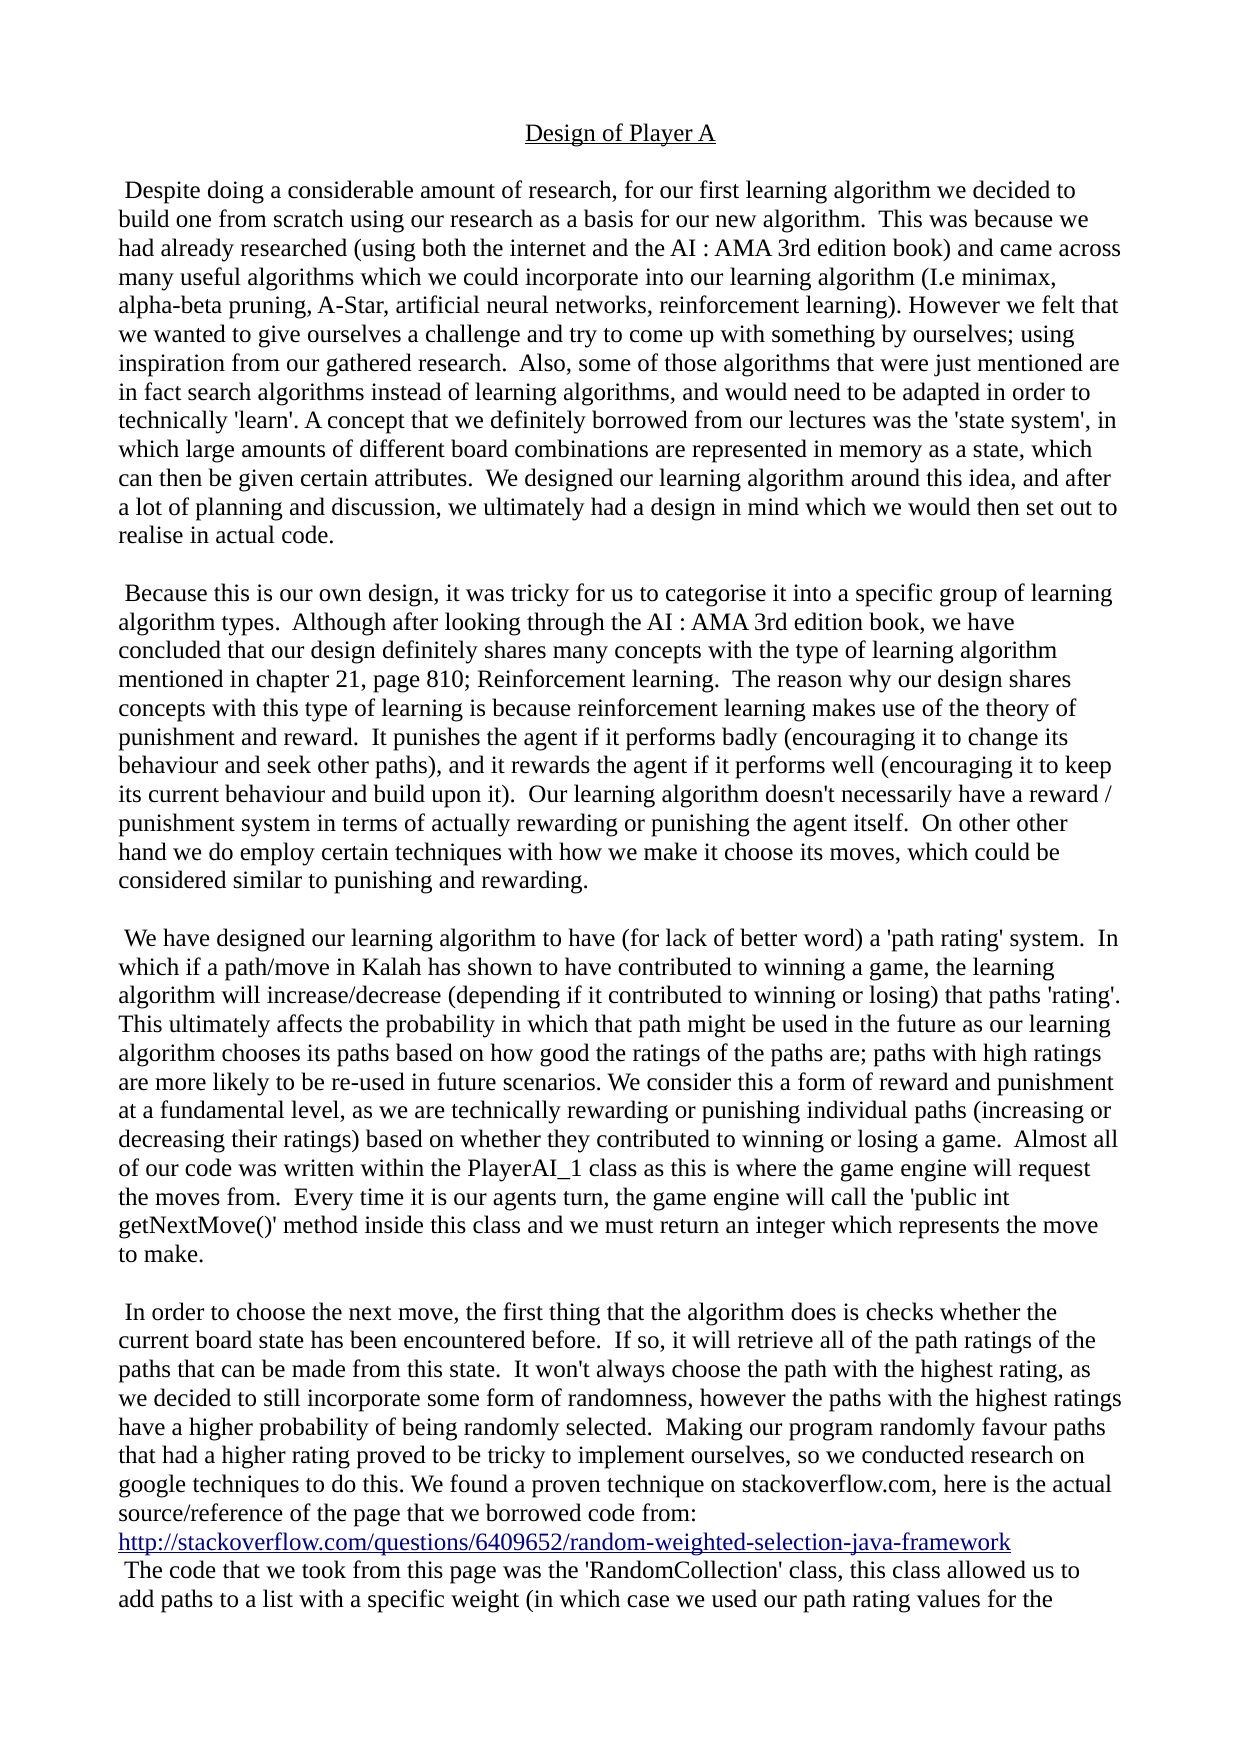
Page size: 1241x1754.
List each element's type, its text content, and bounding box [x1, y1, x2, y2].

text In order to choose the next move, the first thing that the algorithm does is checks whether the current board state has been encountered before. If so, it will retrieve all of the path ratings of the paths that can be made from this state. It won't always choose the path with the highest rating, as we decided to still incorporate some form of randomness, however the paths with the highest ratings have a higher probability of being randomly selected. Making our program randomly favour paths that had a higher rating proved to be tricky to implement ourselves, so we conducted research on google techniques to do this. We found a proven technique on stackoverflow.com, here is the actual source/reference of the page that we borrowed code from: http://stackoverflow.com/questions/6409652/random-weighted-selection-java-framework [118, 1297, 1122, 1556]
text We have designed our learning algorithm to have (for lack of better word) a 'path rating' system. In which if a path/move in Kalah has shown to have contributed to winning a game, the learning algorithm will increase/decrease (depending if it contributed to winning or losing) that paths 'rating'. This ultimately affects the probability in which that path might be used in the future as our learning algorithm chooses its paths based on how good the ratings of the paths are; paths with high ratings are more likely to be re-used in future scenarios. We consider this a form of reward and punishment at a fundamental level, as we are technically rewarding or punishing individual paths (increasing or decreasing their ratings) based on whether they contributed to winning or losing a game. Almost all of our code was written within the PlayerAI_1 class as this is where the game engine will request the moves from. Every time it is our agents turn, the game engine will call the 'public int getNextMove()' method inside this class and we must return an integer which represents the move to make. [118, 923, 1122, 1268]
text Because this is our own design, it was tricky for us to categorise it into a specific group of learning algorithm types. Although after looking through the AI : AMA 3rd edition book, we have concluded that our design definitely shares many concepts with the type of learning algorithm mentioned in chapter 21, page 810; Reinforcement learning. The reason why our design shares concepts with this type of learning is because reinforcement learning makes use of the theory of punishment and reward. It punishes the agent if it performs badly (encouraging it to change its behaviour and seek other paths), and it rewards the agent if it performs well (encouraging it to keep its current behaviour and build upon it). Our learning algorithm doesn't necessarily have a reward / punishment system in terms of actually rewarding or punishing the agent itself. On other other hand we do employ certain techniques with how we make it choose its moves, which could be considered similar to punishing and rewarding. [118, 578, 1122, 894]
text Design of Player A [118, 118, 1122, 147]
text The code that we took from this page was the 'RandomCollection' class, this class allowed us to add paths to a list with a specific weight (in which case we used our path rating values for the [118, 1556, 1122, 1613]
text Despite doing a considerable amount of research, for our first learning algorithm we decided to build one from scratch using our research as a basis for our new algorithm. This was because we had already researched (using both the internet and the AI : AMA 3rd edition book) and came across many useful algorithms which we could incorporate into our learning algorithm (I.e minimax, alpha-beta pruning, A-Star, artificial neural networks, reinforcement learning). However we felt that we wanted to give ourselves a challenge and try to come up with something by ourselves; using inspiration from our gathered research. Also, some of those algorithms that were just mentioned are in fact search algorithms instead of learning algorithms, and would need to be adapted in order to technically 'learn'. A concept that we definitely borrowed from our lectures was the 'state system', in which large amounts of different board combinations are represented in memory as a state, which can then be given certain attributes. We designed our learning algorithm around this idea, and after a lot of planning and discussion, we ultimately had a design in mind which we would then set out to realise in actual code. [118, 176, 1122, 549]
